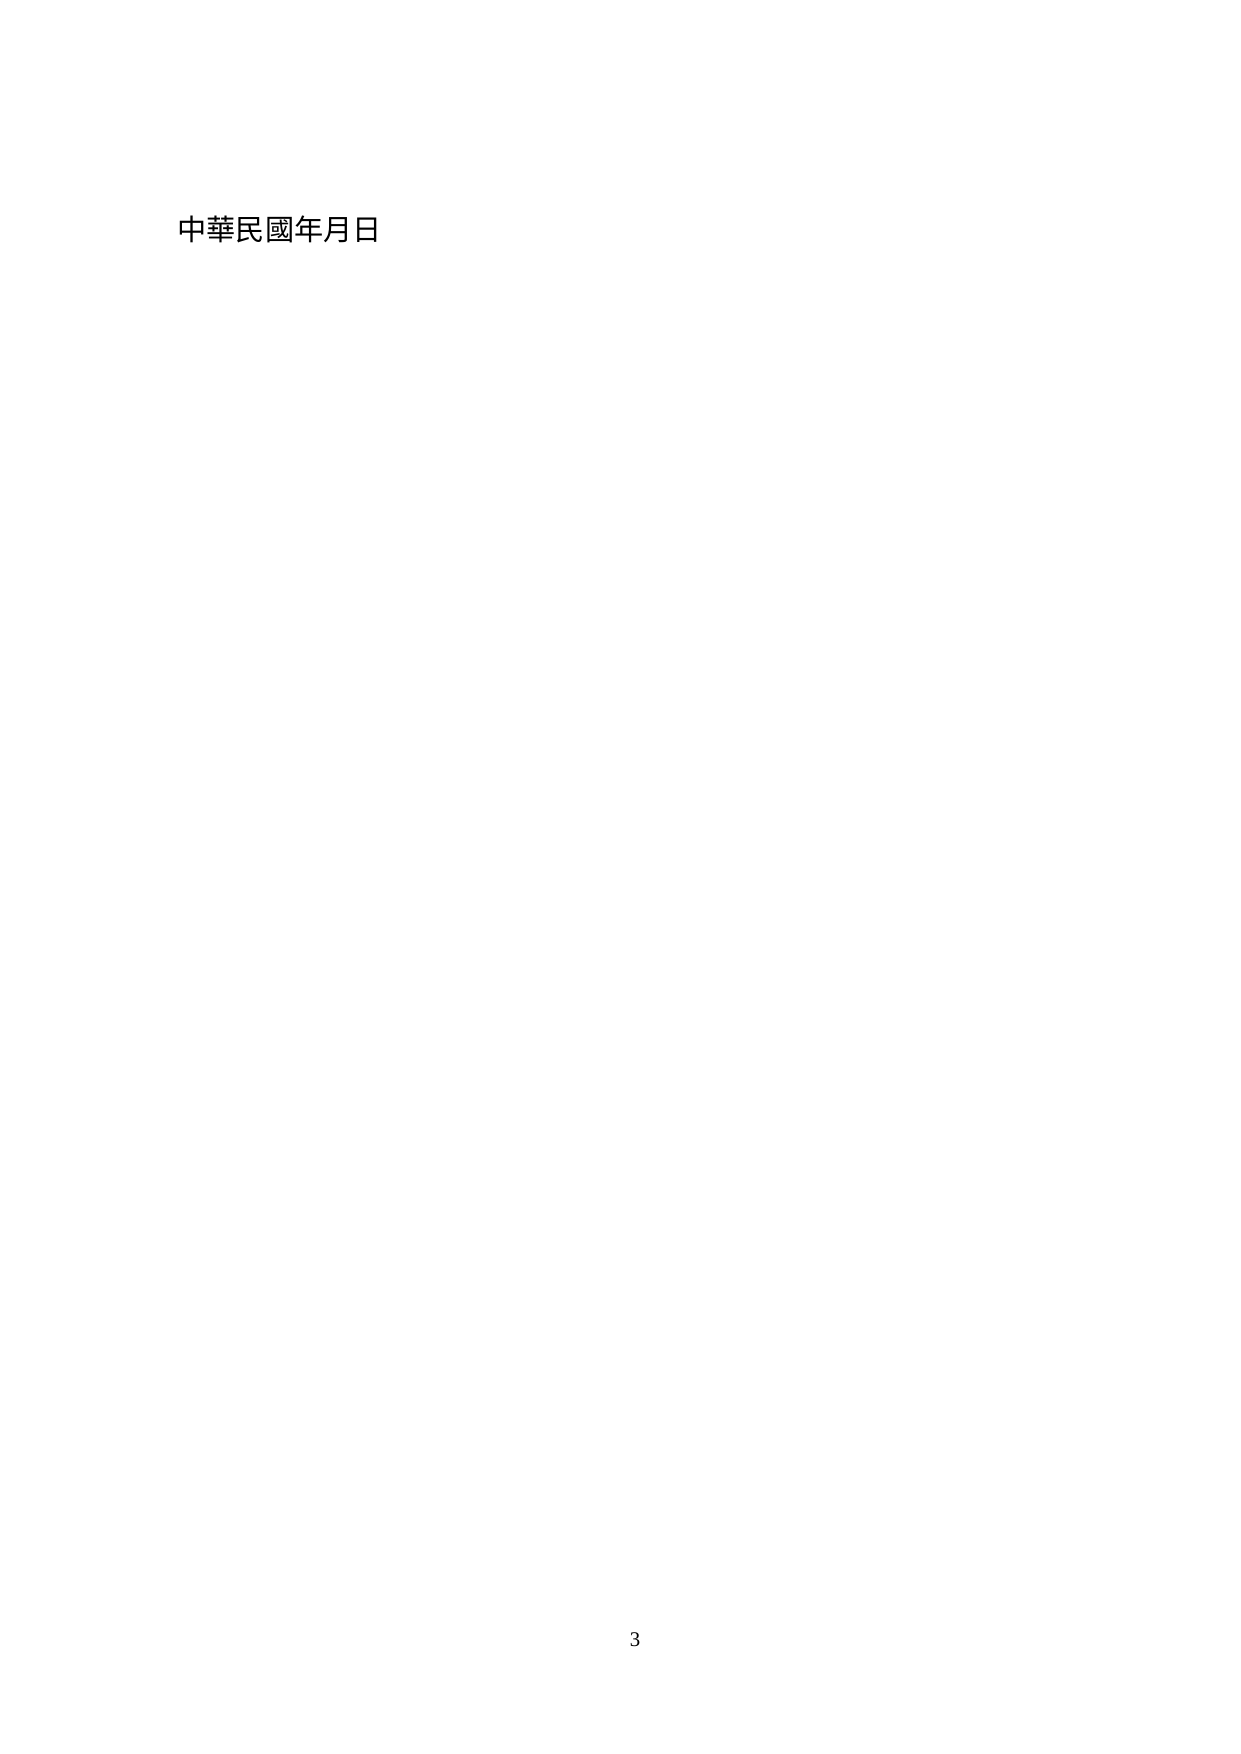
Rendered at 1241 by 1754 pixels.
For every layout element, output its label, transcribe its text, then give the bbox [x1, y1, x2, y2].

text 中華民國年月日 [177, 197, 1092, 251]
